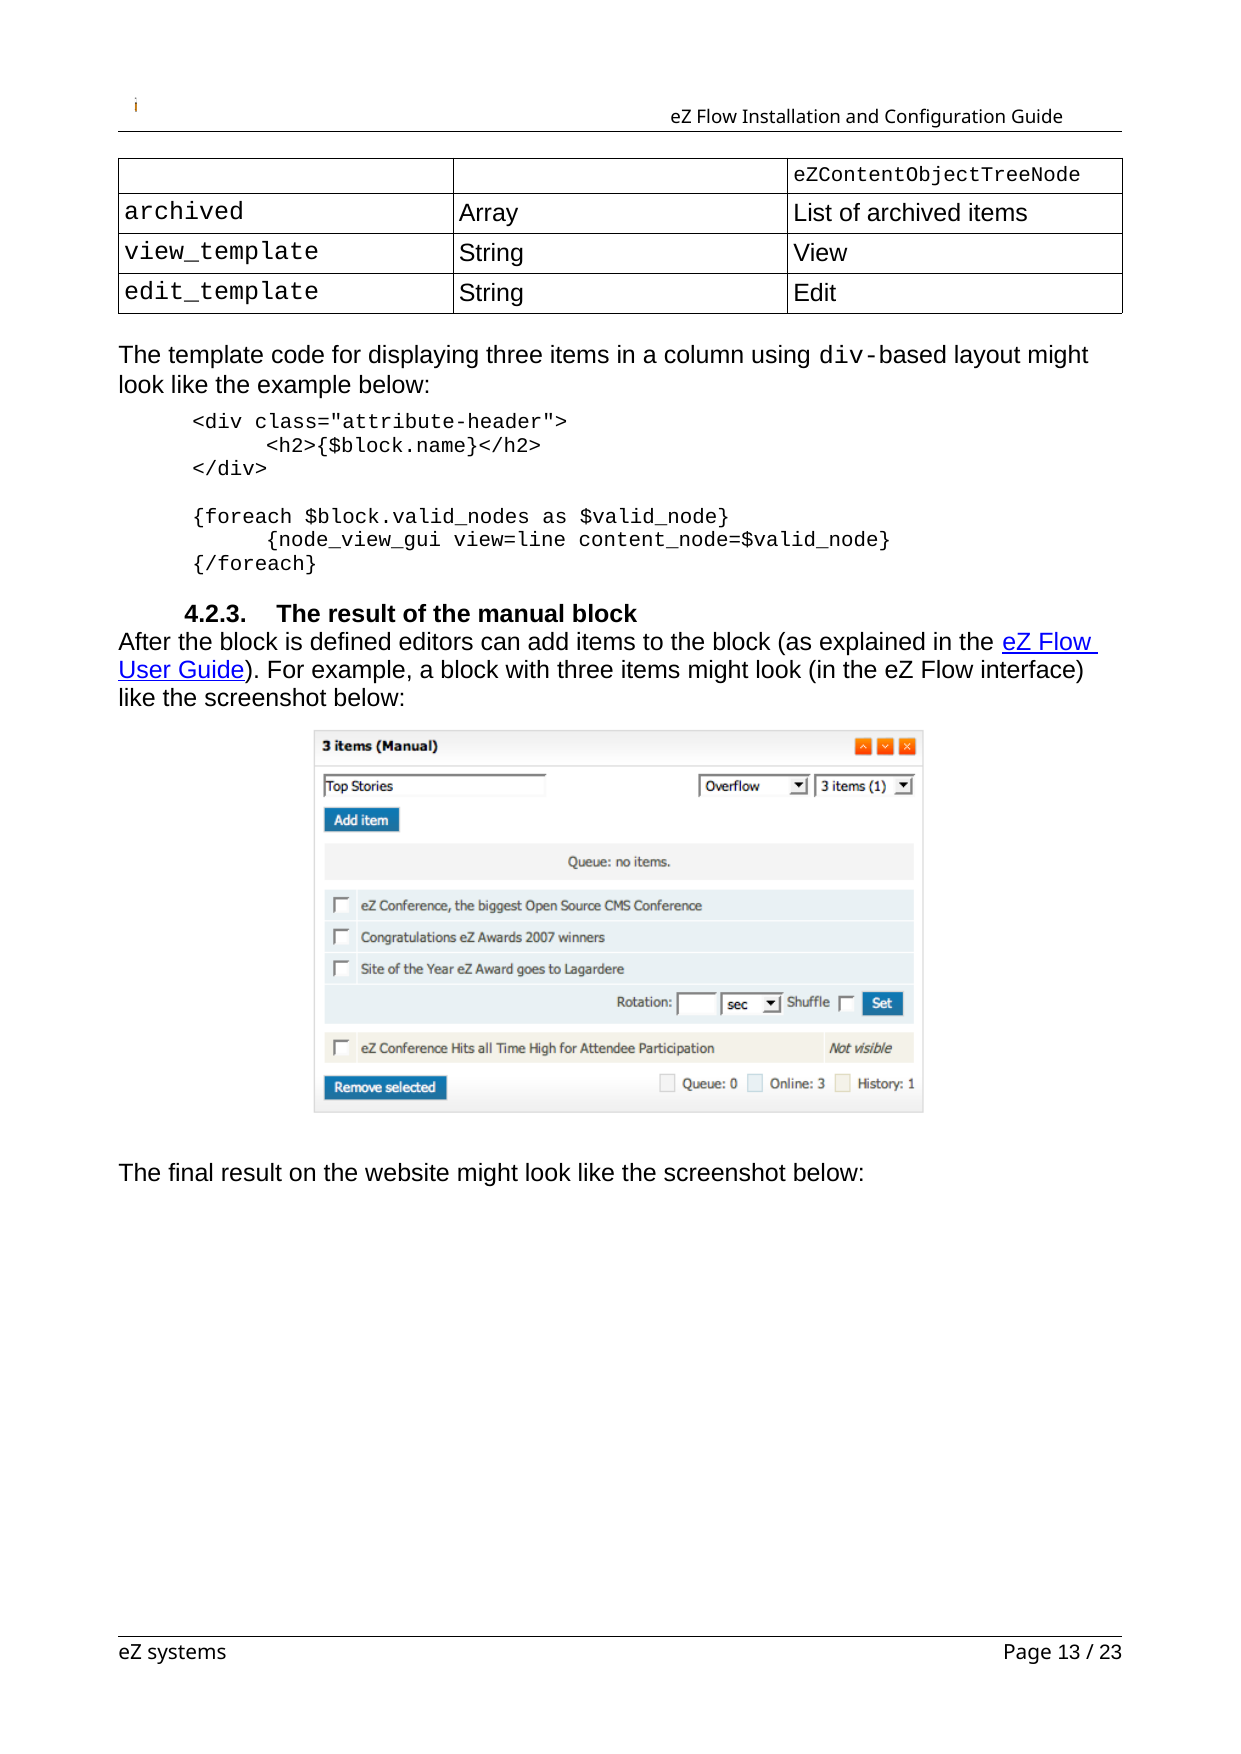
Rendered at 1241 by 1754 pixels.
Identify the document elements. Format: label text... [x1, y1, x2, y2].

text </div> [118, 458, 1122, 482]
text <h2>{$block.name}</h2> [118, 435, 1122, 458]
table_cell [119, 159, 453, 193]
table_cell view_template [119, 234, 453, 273]
table_cell archived [119, 194, 453, 233]
table_cell Array [454, 194, 787, 233]
text The final result on the website might look like the screenshot below: [118, 1159, 1122, 1187]
table_cell Edit [788, 274, 1122, 313]
text <div class="attribute-header"> [118, 411, 1122, 435]
text {/foreach} [192, 553, 1122, 577]
table_cell edit_template [119, 274, 453, 313]
table_cell eZContentObjectTreeNode [788, 159, 1122, 193]
table_cell List of archived items [788, 194, 1122, 233]
subtitle The result of the manual block [177, 600, 1122, 628]
picture [309, 724, 931, 1119]
table_cell [454, 159, 787, 193]
table_cell String [454, 274, 787, 313]
table_cell String [454, 234, 787, 273]
text {foreach $block.valid_nodes as $valid_node} [118, 506, 1122, 529]
text The template code for displaying three items in a column using div-based layout might look like the example below: [118, 341, 1122, 399]
table_cell View [788, 234, 1122, 273]
text After the block is defined editors can add items to the block (as explained in the eZ Flow User Guide). For example, a block with three items might look (in the eZ Flow interface) like the screenshot below: [118, 628, 1122, 712]
text {node_view_gui view=line content_node=$valid_node} [118, 529, 1122, 553]
